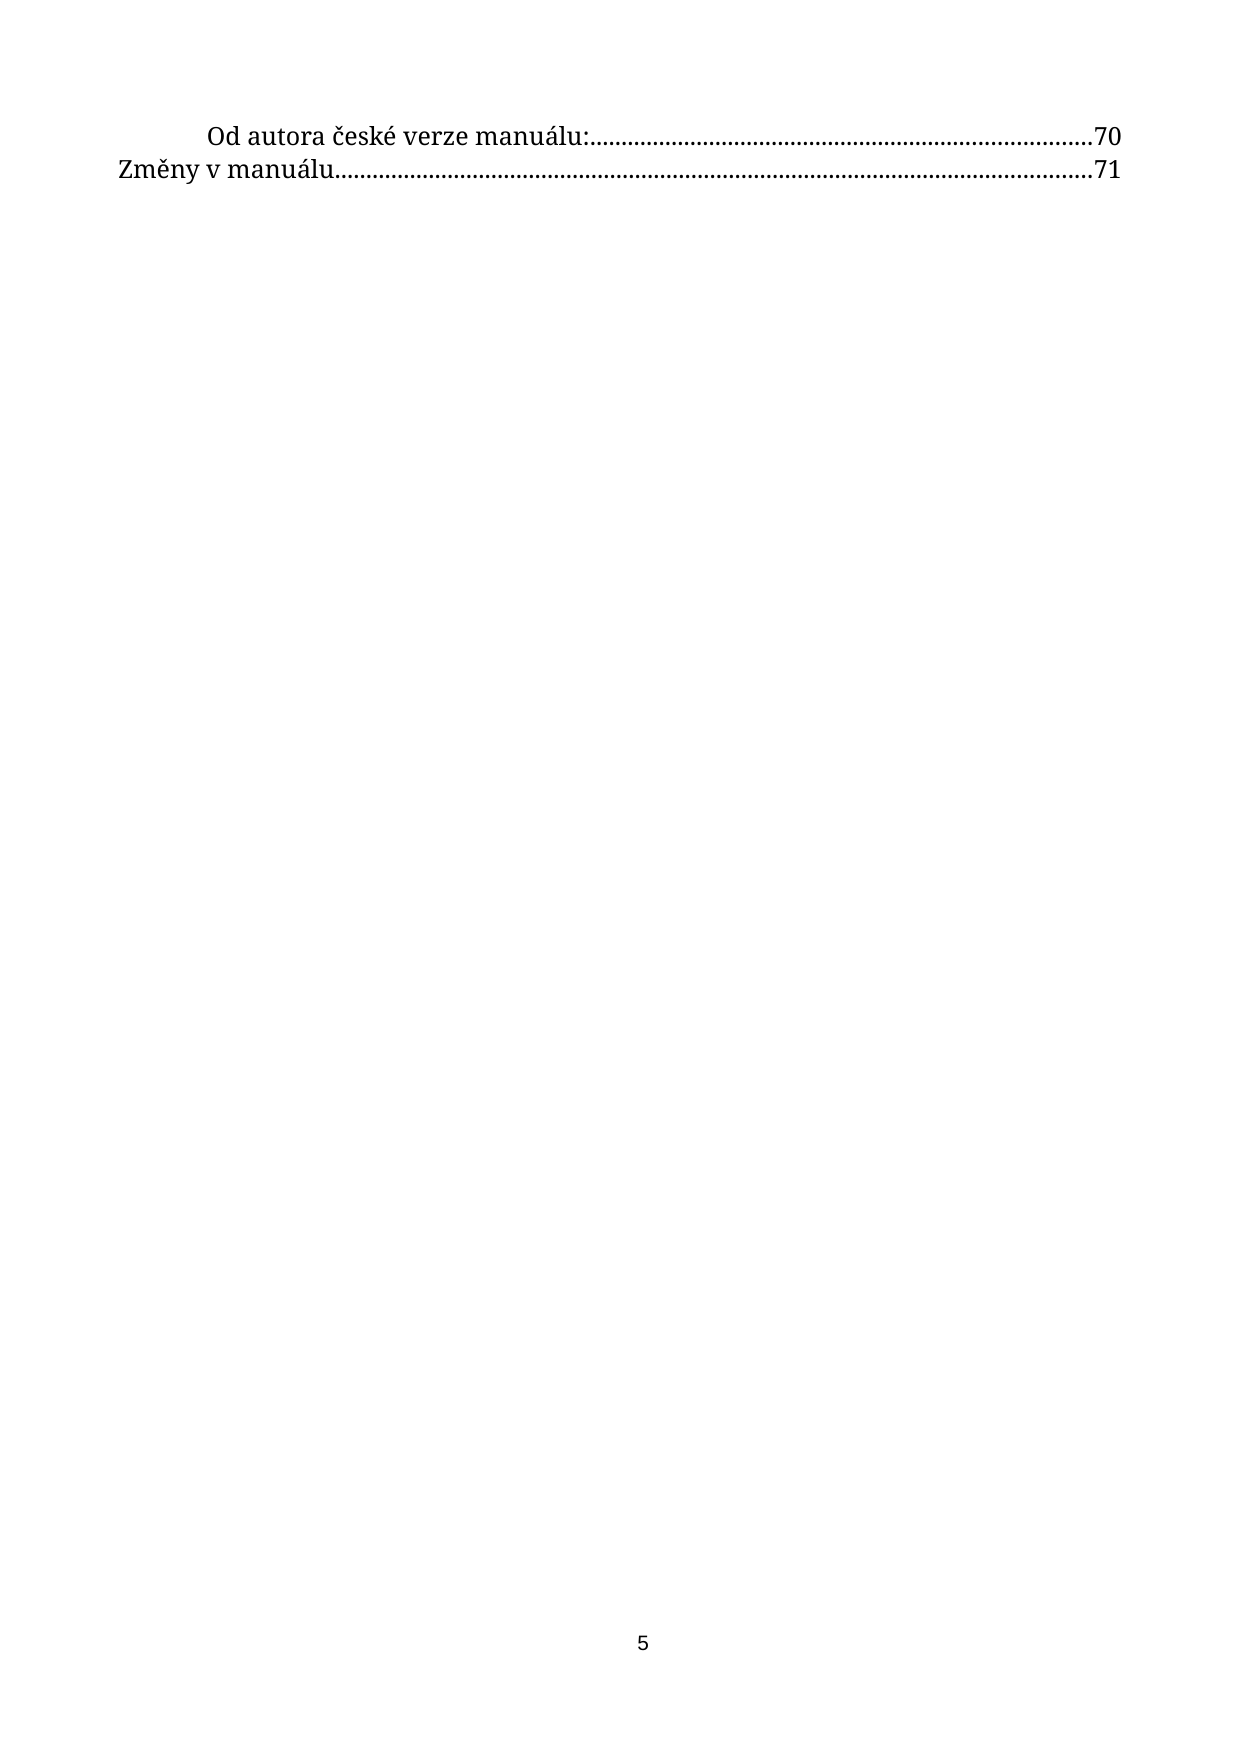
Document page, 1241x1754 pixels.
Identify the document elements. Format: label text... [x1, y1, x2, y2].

text Změny v manuálu 71 [118, 152, 1122, 186]
text Od autora české verze manuálu: 70 [207, 118, 1122, 152]
